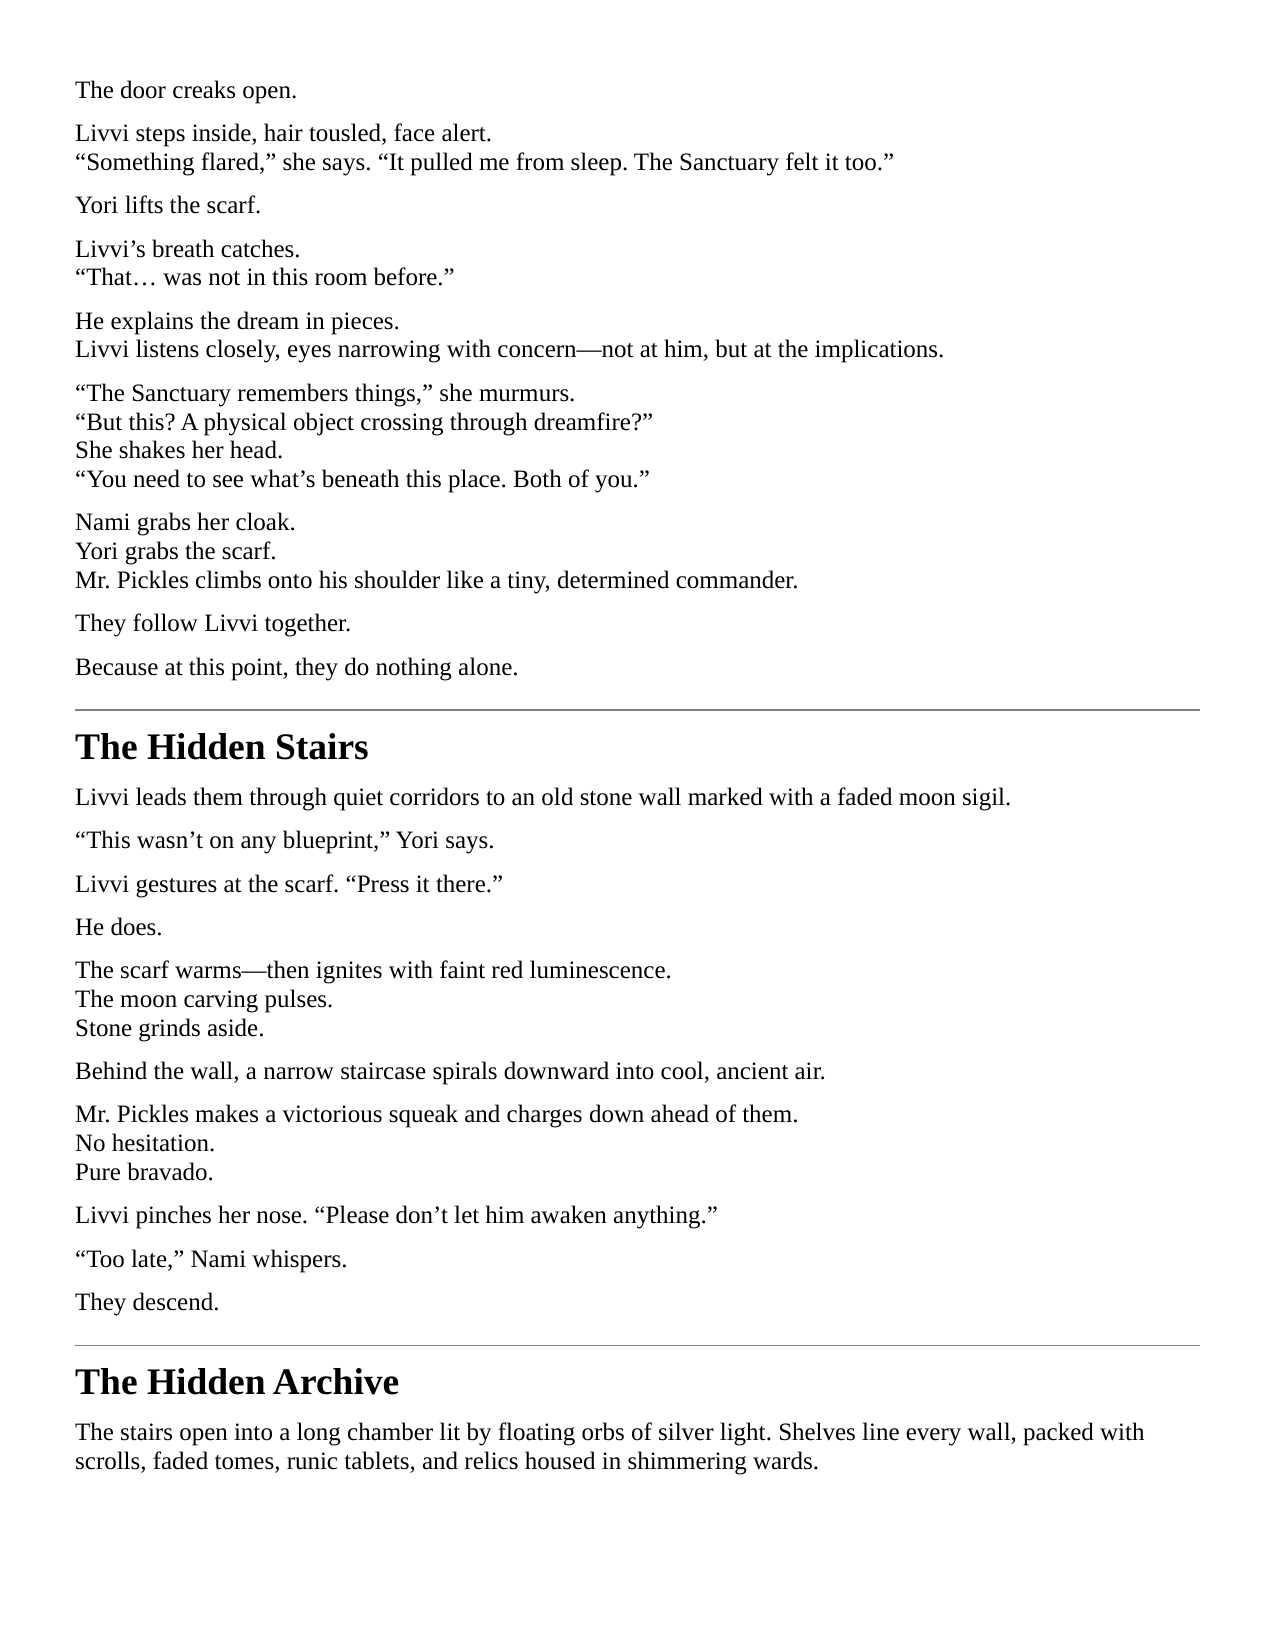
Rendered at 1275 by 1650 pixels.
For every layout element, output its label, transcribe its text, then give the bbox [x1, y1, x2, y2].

text He explains the dream in pieces. Livvi listens closely, eyes narrowing with concern—not at him, but at the implications. [75, 306, 1200, 363]
text Behind the wall, a narrow staircase spirals downward into cool, ancient air. [75, 1056, 1200, 1085]
text The stairs open into a long chamber lit by floating orbs of silver light. Shelves line every wall, packed with scrolls, faded tomes, runic tablets, and relics housed in shimmering wards. [75, 1417, 1200, 1475]
text He does. [75, 912, 1200, 941]
text The door creaks open. [75, 75, 1200, 104]
subtitle The Hidden Stairs [75, 724, 1200, 767]
text “The Sanctuary remembers things,” she murmurs. “But this? A physical object crossing through dreamfire?” She shakes her head. “You need to see what’s beneath this place. Both of you.” [75, 378, 1200, 493]
text Livvi steps inside, hair tousled, face alert. “Something flared,” she says. “It pulled me from sleep. The Sanctuary felt it too.” [75, 118, 1200, 176]
text Livvi gestures at the scarf. “Press it there.” [75, 869, 1200, 897]
subtitle The Hidden Archive [75, 1360, 1200, 1403]
text Mr. Pickles makes a victorious squeak and charges down ahead of them. No hesitation. Pure bravado. [75, 1099, 1200, 1186]
text The scarf warms—then ignites with faint red luminescence. The moon carving pulses. Stone grinds aside. [75, 955, 1200, 1042]
text “Too late,” Nami whispers. [75, 1244, 1200, 1272]
text Livvi pinches her nose. “Please don’t let him awaken anything.” [75, 1200, 1200, 1229]
text They follow Livvi together. [75, 608, 1200, 637]
text Because at this point, they do nothing alone. [75, 652, 1200, 680]
text Livvi’s breath catches. “That… was not in this room before.” [75, 234, 1200, 291]
text “This wasn’t on any blueprint,” Yori says. [75, 825, 1200, 854]
text Livvi leads them through quiet corridors to an old stone wall marked with a faded moon sigil. [75, 782, 1200, 811]
text Nami grabs her cloak. Yori grabs the scarf. Mr. Pickles climbs onto his shoulder like a tiny, determined commander. [75, 507, 1200, 594]
text They descend. [75, 1287, 1200, 1316]
text Yori lifts the scarf. [75, 190, 1200, 219]
